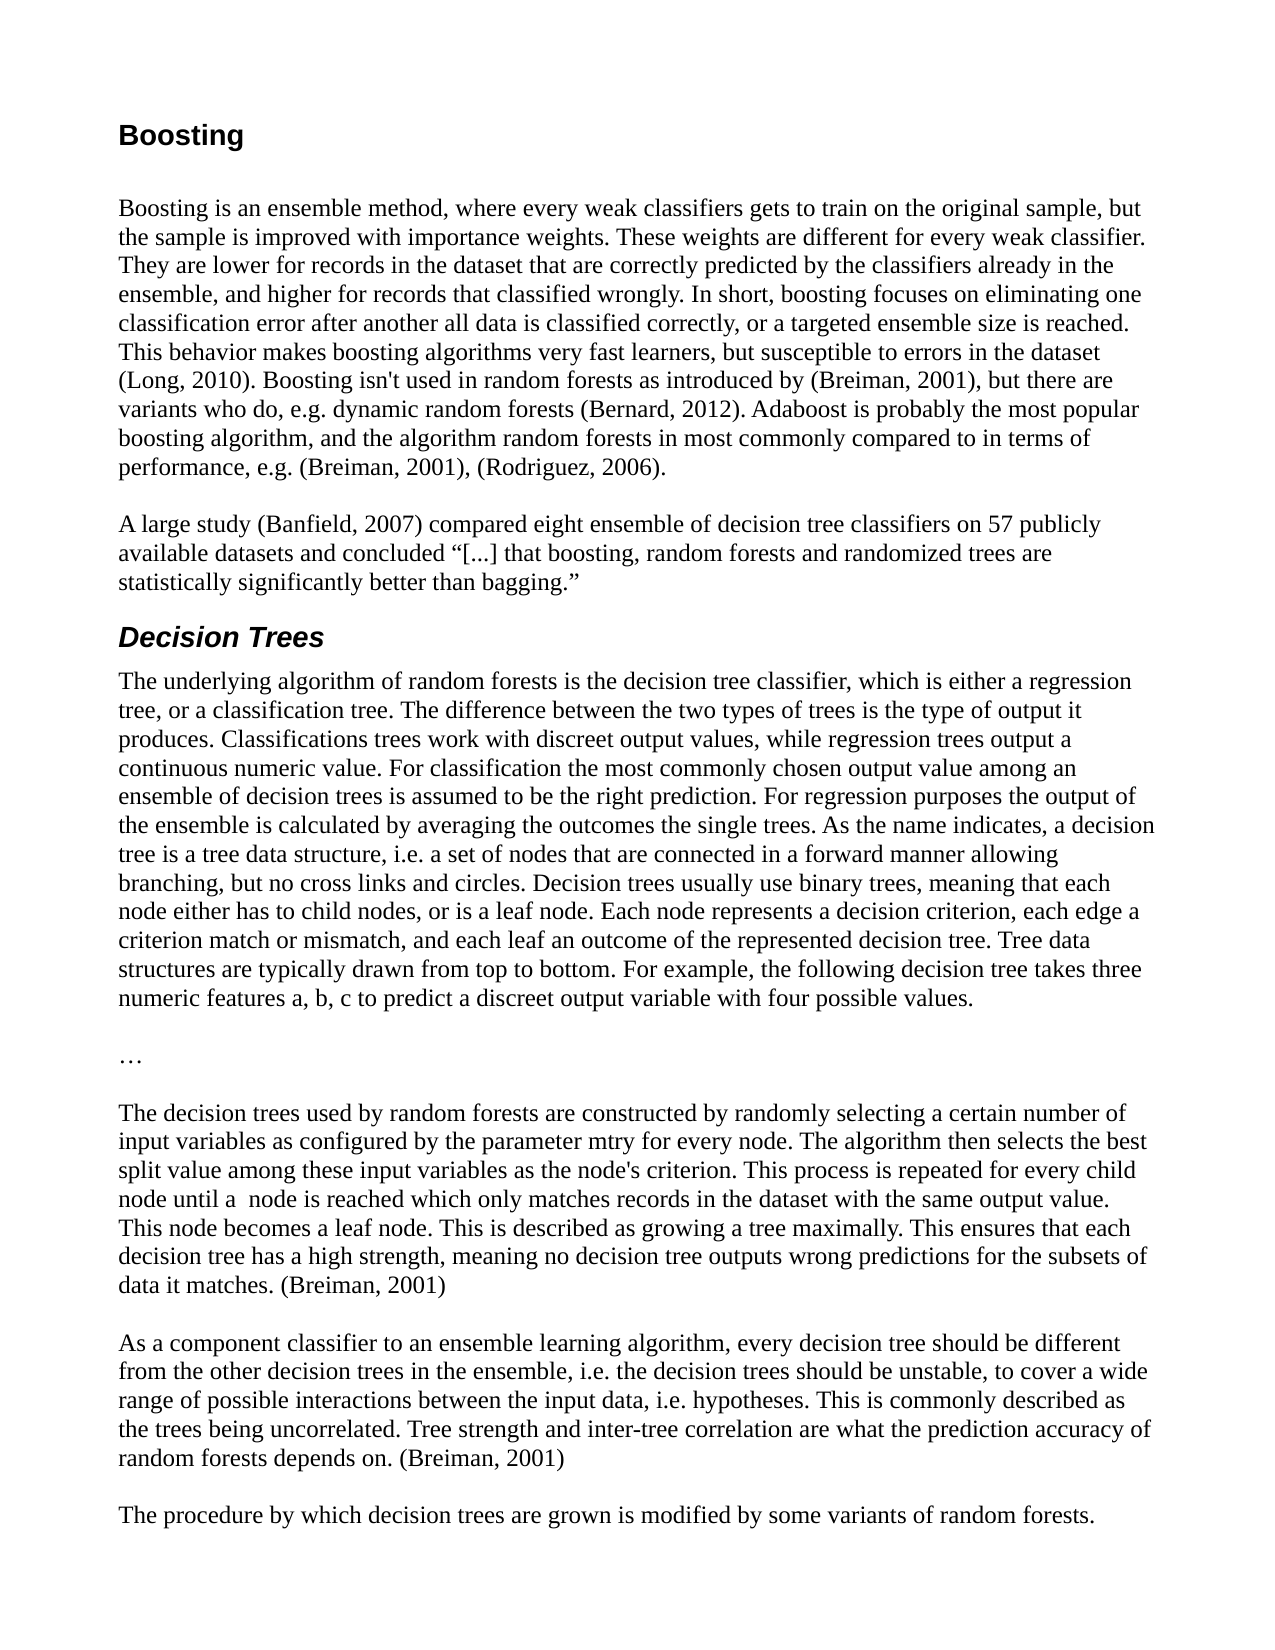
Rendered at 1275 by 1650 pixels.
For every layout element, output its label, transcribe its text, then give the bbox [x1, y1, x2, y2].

subtitle Boosting [118, 118, 1157, 152]
text The procedure by which decision trees are grown is modified by some variants of random forests. [118, 1500, 1157, 1529]
text … [118, 1040, 1157, 1069]
subtitle Decision Trees [118, 620, 1157, 654]
text The decision trees used by random forests are constructed by randomly selecting a certain number of input variables as configured by the parameter mtry for every node. The algorithm then selects the best split value among these input variables as the node's criterion. This process is repeated for every child node until a node is reached which only matches records in the dataset with the same output value. This node becomes a leaf node. This is described as growing a tree maximally. This ensures that each decision tree has a high strength, meaning no decision tree outputs wrong predictions for the subsets of data it matches. (Breiman, 2001) [118, 1098, 1157, 1299]
text A large study (Banfield, 2007) compared eight ensemble of decision tree classifiers on 57 publicly available datasets and concluded “[...] that boosting, random forests and randomized trees are statistically significantly better than bagging.” [118, 509, 1157, 595]
text Boosting is an ensemble method, where every weak classifiers gets to train on the original sample, but the sample is improved with importance weights. These weights are different for every weak classifier. They are lower for records in the dataset that are correctly predicted by the classifiers already in the ensemble, and higher for records that classified wrongly. In short, boosting focuses on eliminating one classification error after another all data is classified correctly, or a targeted ensemble size is reached. This behavior makes boosting algorithms very fast learners, but susceptible to errors in the dataset (Long, 2010). Boosting isn't used in random forests as introduced by (Breiman, 2001), but there are variants who do, e.g. dynamic random forests (Bernard, 2012). Adaboost is probably the most popular boosting algorithm, and the algorithm random forests in most commonly compared to in terms of performance, e.g. (Breiman, 2001), (Rodriguez, 2006). [118, 193, 1157, 480]
text As a component classifier to an ensemble learning algorithm, every decision tree should be different from the other decision trees in the ensemble, i.e. the decision trees should be unstable, to cover a wide range of possible interactions between the input data, i.e. hypotheses. This is commonly described as the trees being uncorrelated. Tree strength and inter-tree correlation are what the prediction accuracy of random forests depends on. (Breiman, 2001) [118, 1328, 1157, 1471]
text The underlying algorithm of random forests is the decision tree classifier, which is either a regression tree, or a classification tree. The difference between the two types of trees is the type of output it produces. Classifications trees work with discreet output values, while regression trees output a continuous numeric value. For classification the most commonly chosen output value among an ensemble of decision trees is assumed to be the right prediction. For regression purposes the output of the ensemble is calculated by averaging the outcomes the single trees. As the name indicates, a decision tree is a tree data structure, i.e. a set of nodes that are connected in a forward manner allowing branching, but no cross links and circles. Decision trees usually use binary trees, meaning that each node either has to child nodes, or is a leaf node. Each node represents a decision criterion, each edge a criterion match or mismatch, and each leaf an outcome of the represented decision tree. Tree data structures are typically drawn from top to bottom. For example, the following decision tree takes three numeric features a, b, c to predict a discreet output variable with four possible values. [118, 666, 1157, 1011]
